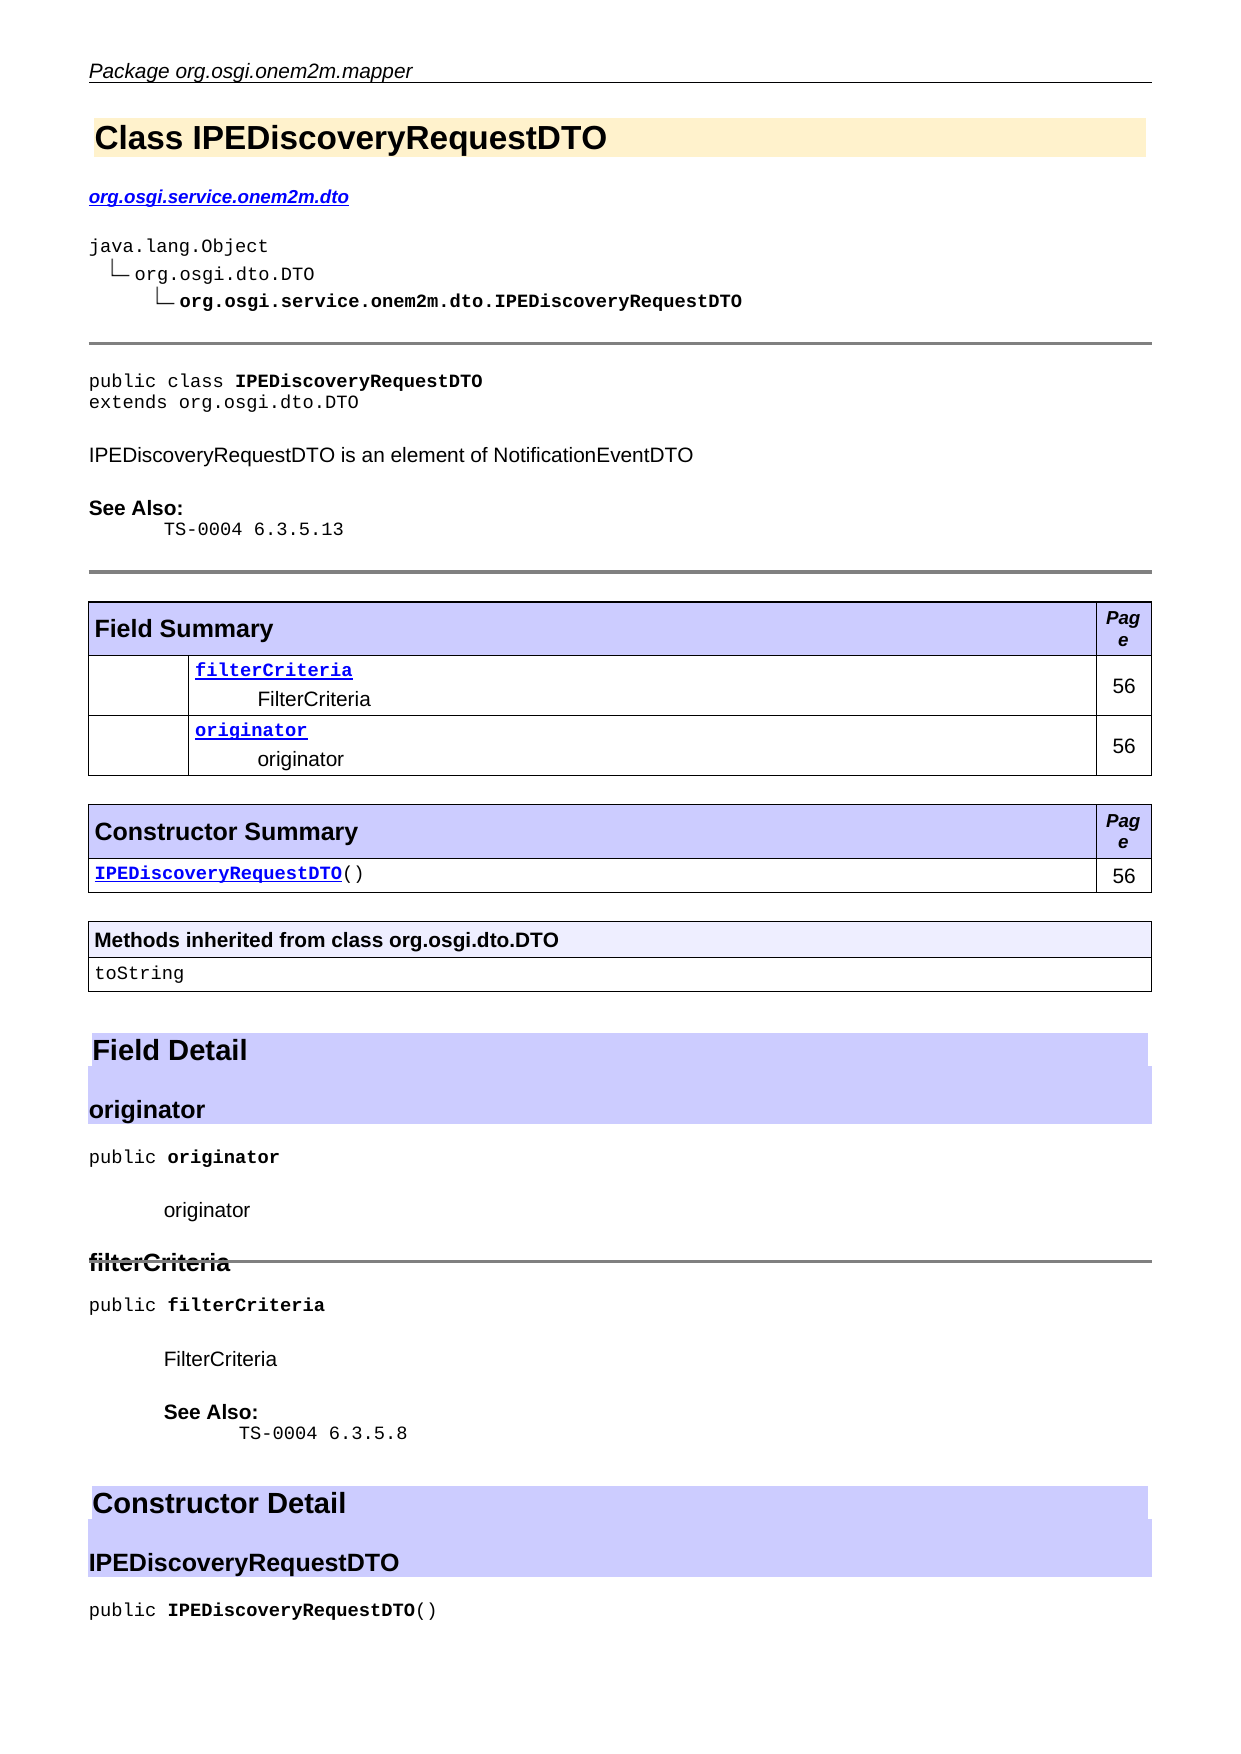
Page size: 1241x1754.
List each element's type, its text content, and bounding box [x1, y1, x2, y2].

text TS-0004 6.3.5.13 [163, 520, 1152, 541]
table_cell toString [89, 958, 1151, 991]
subtitle filterCriteria [88, 1268, 1152, 1272]
table_cell [89, 716, 188, 775]
subtitle originator [88, 1095, 1152, 1124]
picture [156, 285, 180, 308]
table_header Field Summary [89, 603, 1096, 655]
table_header Constructor Summary [89, 805, 1096, 858]
text public filterCriteria [88, 1296, 1152, 1317]
text java.lang.Object [88, 237, 1152, 258]
table_cell [89, 656, 188, 715]
text public class IPEDiscoveryRequestDTO [88, 371, 1152, 393]
text org.osgi.service.onem2m.dto [88, 186, 1152, 208]
table_header Page [1097, 805, 1151, 858]
text See Also: [88, 496, 1152, 520]
text extends org.osgi.dto.DTO [88, 393, 1152, 414]
subtitle Field Detail [92, 1033, 1148, 1067]
subtitle IPEDiscoveryRequestDTO [88, 1548, 1152, 1577]
text See Also: [163, 1399, 1152, 1423]
text org.osgi.dto.DTO [88, 258, 1152, 286]
table_cell filterCriteria FilterCriteria [189, 656, 1096, 715]
table_cell IPEDiscoveryRequestDTO() [89, 859, 1096, 892]
table_header Page [1097, 603, 1151, 655]
text FilterCriteria [163, 1346, 1152, 1370]
text IPEDiscoveryRequestDTO is an element of NotificationEventDTO [88, 443, 1152, 467]
table_cell 55 [1097, 656, 1151, 715]
picture [111, 258, 135, 280]
text public IPEDiscoveryRequestDTO() [88, 1601, 1152, 1622]
subtitle Class IPEDiscoveryRequestDTO [94, 118, 1146, 157]
table_cell originator originator [189, 716, 1096, 775]
text originator [163, 1198, 1152, 1222]
table_cell 55 [1097, 859, 1151, 892]
table_cell 55 [1097, 716, 1151, 775]
text TS-0004 6.3.5.8 [238, 1423, 1152, 1445]
text org.osgi.service.onem2m.dto.IPEDiscoveryRequestDTO [88, 286, 1152, 313]
text public originator [88, 1148, 1152, 1169]
table_header Methods inherited from class org.osgi.dto.DTO [89, 922, 1151, 957]
subtitle Constructor Detail [92, 1486, 1148, 1519]
